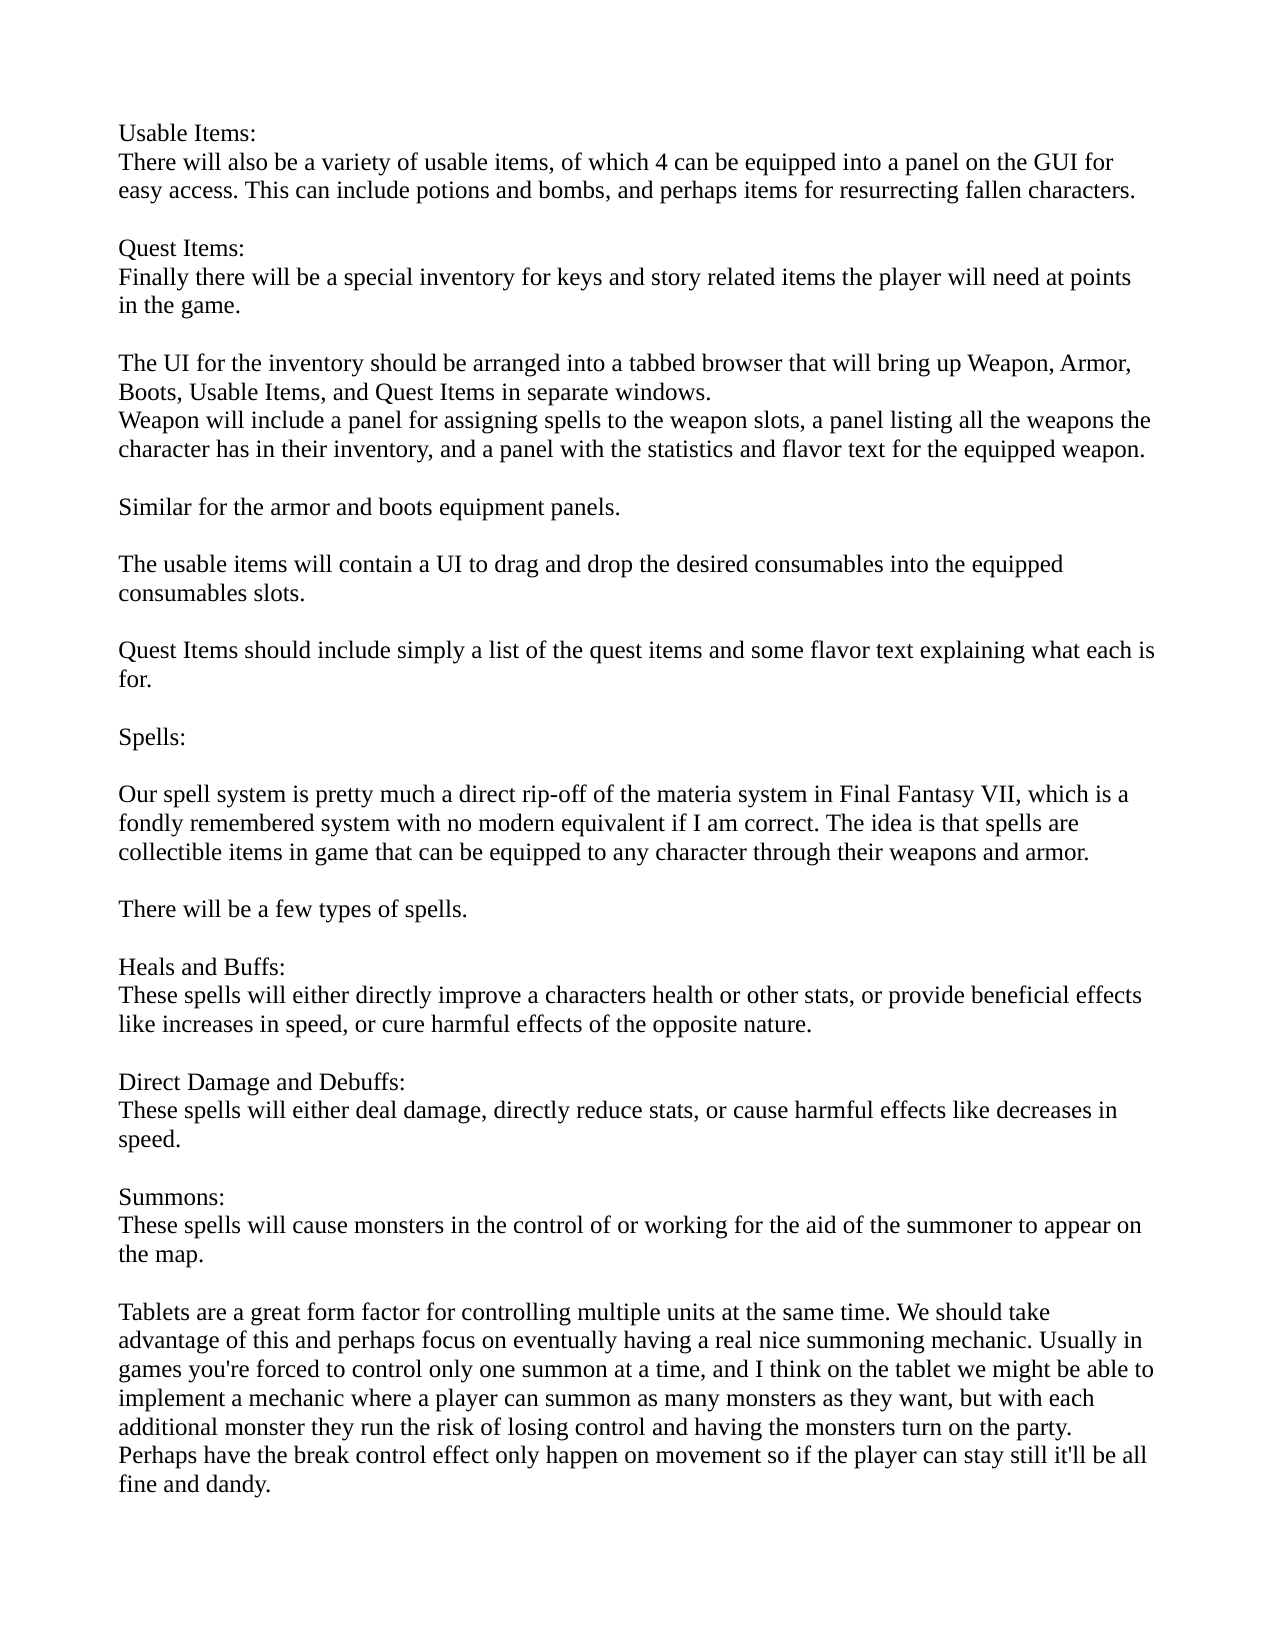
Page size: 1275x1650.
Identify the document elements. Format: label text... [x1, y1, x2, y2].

text Summons: [118, 1182, 1157, 1211]
text Quest Items: [118, 233, 1157, 262]
text The usable items will contain a UI to drag and drop the desired consumables into the equipped consumables slots. [118, 549, 1157, 607]
text Quest Items should include simply a list of the quest items and some flavor text explaining what each is for. [118, 636, 1157, 693]
text Similar for the armor and boots equipment panels. [118, 492, 1157, 521]
text There will be a few types of spells. [118, 894, 1157, 923]
text Finally there will be a special inventory for keys and story related items the player will need at points in the game. [118, 262, 1157, 319]
text Our spell system is pretty much a direct rip-off of the materia system in Final Fantasy VII, which is a fondly remembered system with no modern equivalent if I am correct. The idea is that spells are collectible items in game that can be equipped to any character through their weapons and armor. [118, 779, 1157, 866]
text Spells: [118, 722, 1157, 751]
text These spells will cause monsters in the control of or working for the aid of the summoner to appear on the map. [118, 1211, 1157, 1268]
text Usable Items: [118, 118, 1157, 147]
text Weapon will include a panel for assigning spells to the weapon slots, a panel listing all the weapons the character has in their inventory, and a panel with the statistics and flavor text for the equipped weapon. [118, 406, 1157, 463]
text Tablets are a great form factor for controlling multiple units at the same time. We should take advantage of this and perhaps focus on eventually having a real nice summoning mechanic. Usually in games you're forced to control only one summon at a time, and I think on the tablet we might be able to implement a mechanic where a player can summon as many monsters as they want, but with each additional monster they run the risk of losing control and having the monsters turn on the party. [118, 1297, 1157, 1441]
text Heals and Buffs: [118, 952, 1157, 981]
text These spells will either directly improve a characters health or other stats, or provide beneficial effects like increases in speed, or cure harmful effects of the opposite nature. [118, 981, 1157, 1038]
text Direct Damage and Debuffs: [118, 1067, 1157, 1096]
text The UI for the inventory should be arranged into a tabbed browser that will bring up Weapon, Armor, Boots, Usable Items, and Quest Items in separate windows. [118, 348, 1157, 406]
text Perhaps have the break control effect only happen on movement so if the player can stay still it'll be all fine and dandy. [118, 1441, 1157, 1498]
text These spells will either deal damage, directly reduce stats, or cause harmful effects like decreases in speed. [118, 1096, 1157, 1153]
text There will also be a variety of usable items, of which 4 can be equipped into a panel on the GUI for easy access. This can include potions and bombs, and perhaps items for resurrecting fallen characters. [118, 147, 1157, 204]
